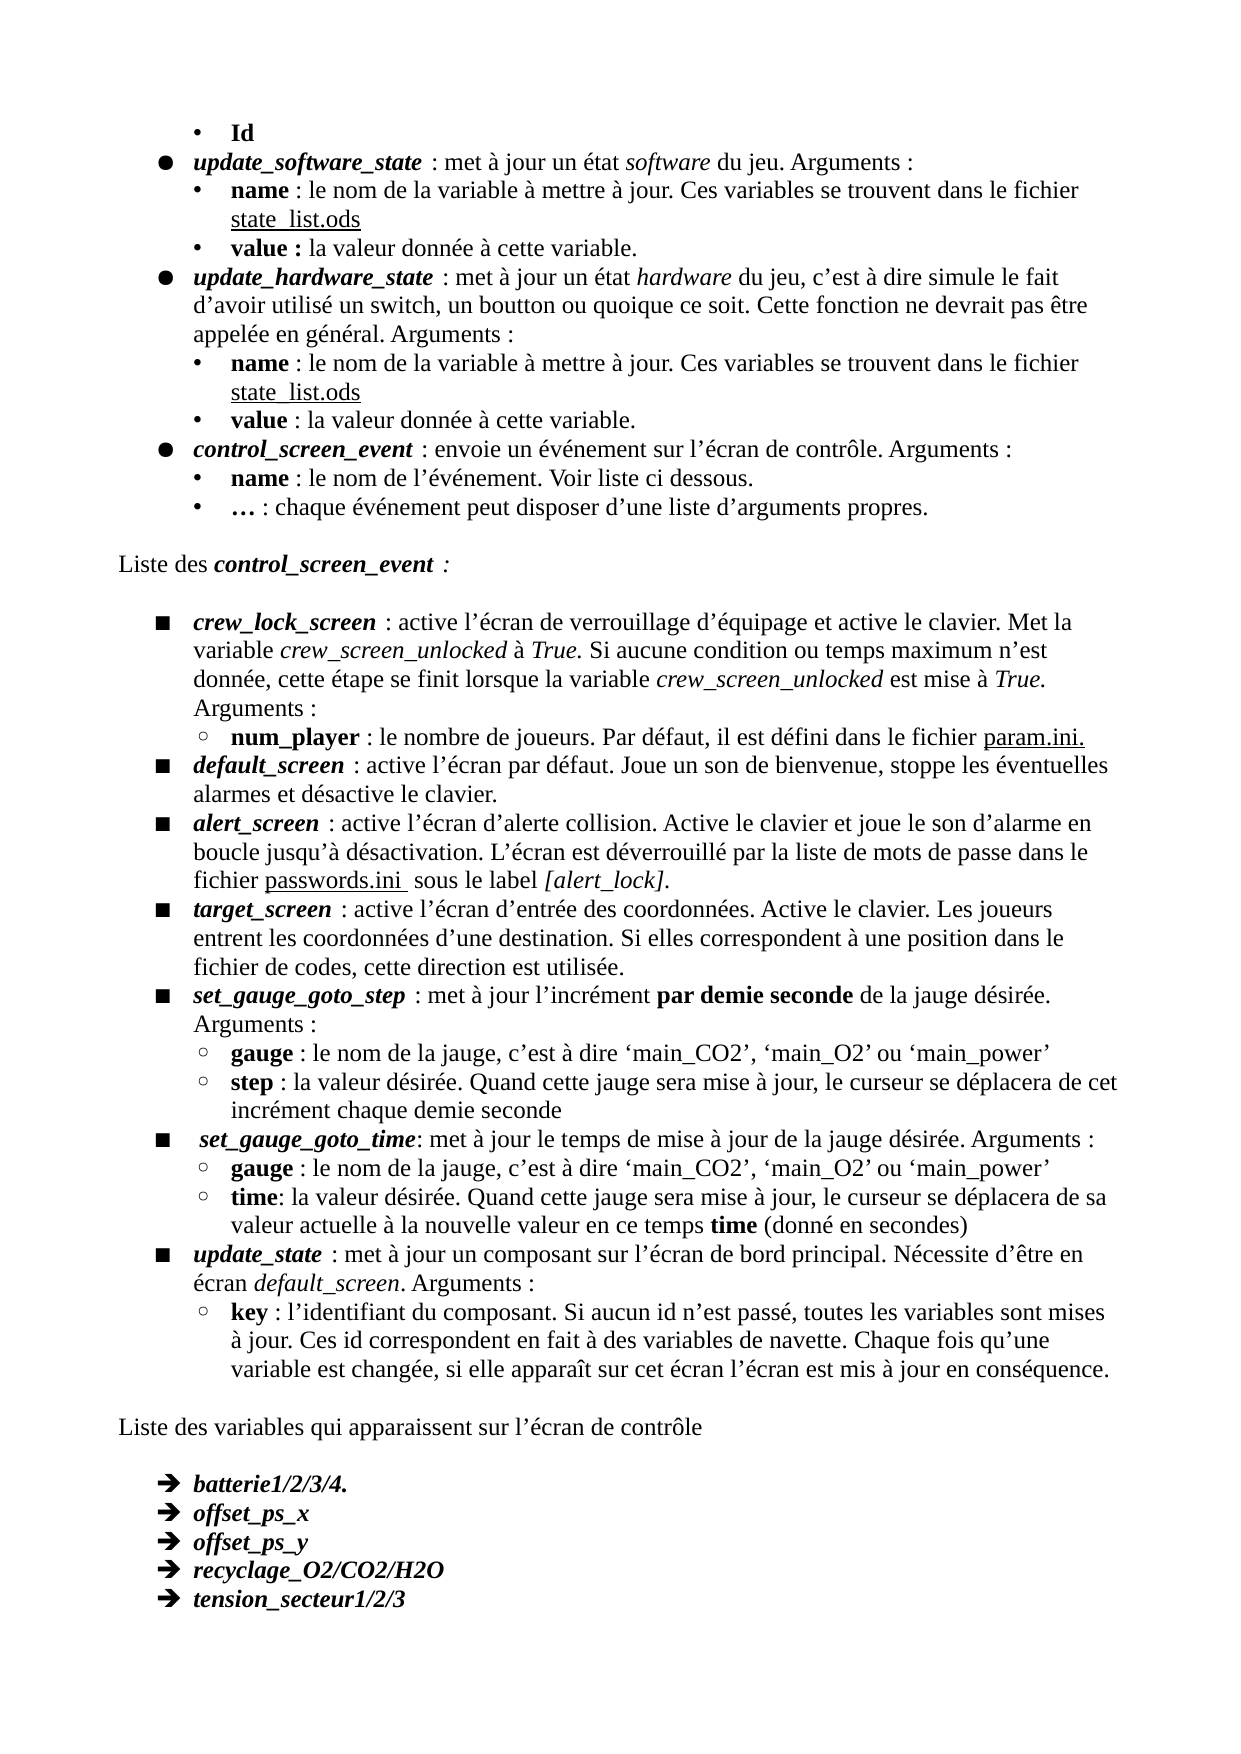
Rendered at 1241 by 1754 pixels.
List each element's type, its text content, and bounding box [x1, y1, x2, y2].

list update_state : met à jour un composant sur l’écran de bord principal. Nécessite d’être en écran default_screen. Arguments : [156, 1239, 1122, 1297]
list update_hardware_state : met à jour un état hardware du jeu, c’est à dire simule le fait d’avoir utilisé un switch, un boutton ou quoique ce soit. Cette fonction ne devrait pas être appelée en général. Arguments : [156, 262, 1122, 348]
list gauge : le nom de la jauge, c’est à dire ‘main_CO2’, ‘main_O2’ ou ‘main_power’ [193, 1153, 1122, 1182]
list Id [193, 118, 1122, 147]
text Liste des variables qui apparaissent sur l’écran de contrôle [118, 1412, 1122, 1441]
list value : la valeur donnée à cette variable. [193, 406, 1122, 434]
list name : le nom de la variable à mettre à jour. Ces variables se trouvent dans le fichier state_list.ods [193, 348, 1122, 406]
list set_gauge_goto_step : met à jour l’incrément par demie seconde de la jauge désirée. Arguments : [156, 981, 1122, 1038]
list offset_ps_x [156, 1498, 1122, 1527]
list control_screen_event : envoie un événement sur l’écran de contrôle. Arguments : [156, 434, 1122, 463]
list tension_secteur1/2/3 [156, 1584, 1122, 1613]
list name : le nom de la variable à mettre à jour. Ces variables se trouvent dans le fichier state_list.ods [193, 176, 1122, 233]
list set_gauge_goto_time: met à jour le temps de mise à jour de la jauge désirée. Arguments : [156, 1124, 1122, 1153]
list … : chaque événement peut disposer d’une liste d’arguments propres. [193, 492, 1122, 521]
list batterie1/2/3/4. [156, 1469, 1122, 1498]
list default_screen : active l’écran par défaut. Joue un son de bienvenue, stoppe les éventuelles alarmes et désactive le clavier. [156, 751, 1122, 808]
list step : la valeur désirée. Quand cette jauge sera mise à jour, le curseur se déplacera de cet incrément chaque demie seconde [193, 1067, 1122, 1124]
list value : la valeur donnée à cette variable. [193, 233, 1122, 262]
list gauge : le nom de la jauge, c’est à dire ‘main_CO2’, ‘main_O2’ ou ‘main_power’ [193, 1038, 1122, 1067]
list update_software_state : met à jour un état software du jeu. Arguments : [156, 147, 1122, 176]
list key : l’identifiant du composant. Si aucun id n’est passé, toutes les variables sont mises à jour. Ces id correspondent en fait à des variables de navette. Chaque fois qu’une variable est changée, si elle apparaît sur cet écran l’écran est mis à jour en conséquence. [193, 1297, 1122, 1383]
text Liste des control_screen_event : [118, 549, 1122, 578]
list time: la valeur désirée. Quand cette jauge sera mise à jour, le curseur se déplacera de sa valeur actuelle à la nouvelle valeur en ce temps time (donné en secondes) [193, 1182, 1122, 1239]
list recyclage_O2/CO2/H2O [156, 1556, 1122, 1584]
list alert_screen : active l’écran d’alerte collision. Active le clavier et joue le son d’alarme en boucle jusqu’à désactivation. L’écran est déverrouillé par la liste de mots de passe dans le fichier passwords.ini sous le label [alert_lock]. [156, 808, 1122, 894]
list target_screen : active l’écran d’entrée des coordonnées. Active le clavier. Les joueurs entrent les coordonnées d’une destination. Si elles correspondent à une position dans le fichier de codes, cette direction est utilisée. [156, 894, 1122, 981]
list name : le nom de l’événement. Voir liste ci dessous. [193, 463, 1122, 492]
list offset_ps_y [156, 1527, 1122, 1556]
list crew_lock_screen : active l’écran de verrouillage d’équipage et active le clavier. Met la variable crew_screen_unlocked à True. Si aucune condition ou temps maximum n’est donnée, cette étape se finit lorsque la variable crew_screen_unlocked est mise à True. Arguments : [156, 607, 1122, 722]
list num_player : le nombre de joueurs. Par défaut, il est défini dans le fichier param.ini. [193, 722, 1122, 751]
